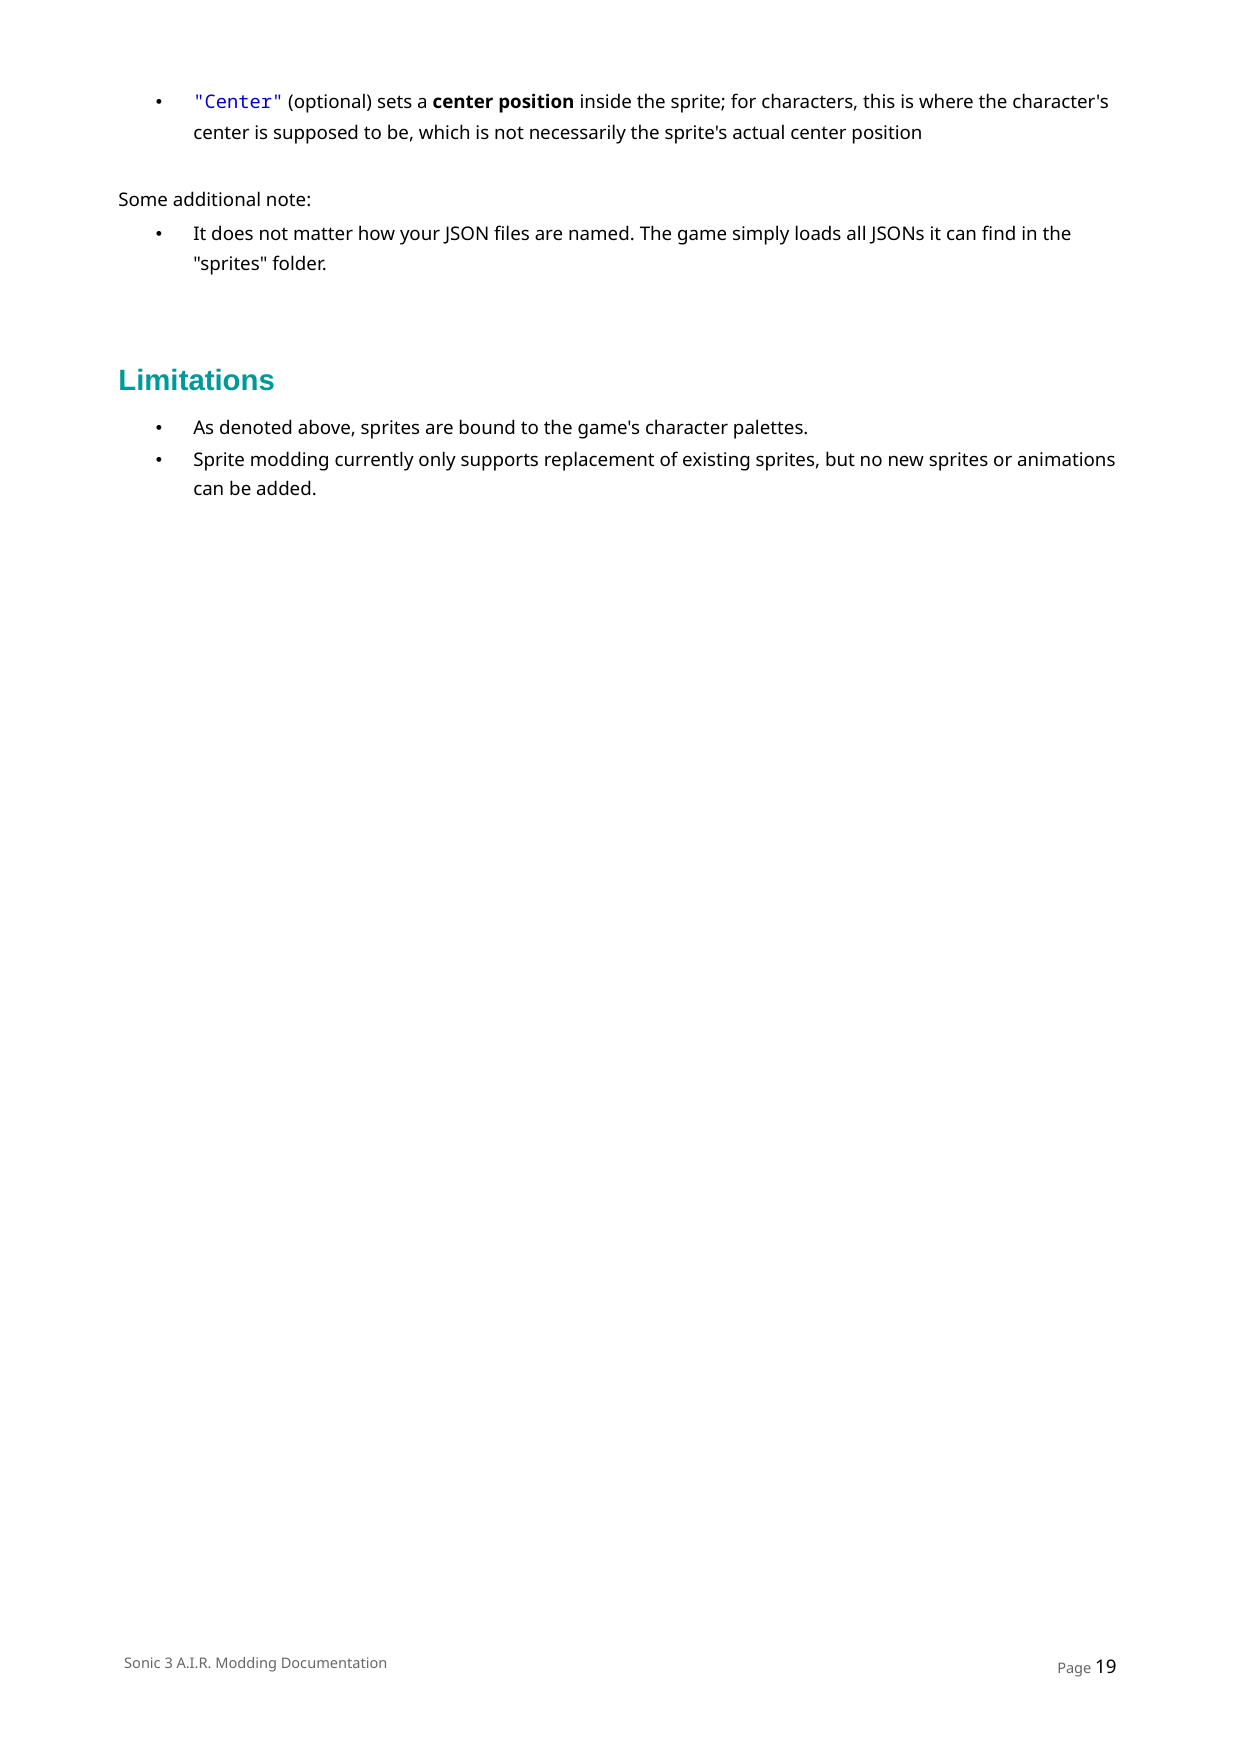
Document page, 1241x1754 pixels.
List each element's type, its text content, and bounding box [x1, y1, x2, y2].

list Sprite modding currently only supports replacement of existing sprites, but no new sprites or animations can be added. [156, 446, 1122, 501]
list "Center" (optional) sets a center position inside the sprite; for characters, this is where the character's center is supposed to be, which is not necessarily the sprite's actual center position [156, 88, 1122, 145]
list As denoted above, sprites are bound to the game's character palettes. [156, 414, 1122, 440]
subtitle Limitations [118, 363, 1122, 397]
list It does not matter how your JSON files are named. The game simply loads all JSONs it can find in the "sprites" folder. [156, 220, 1122, 276]
text Some additional note: [118, 186, 1122, 212]
